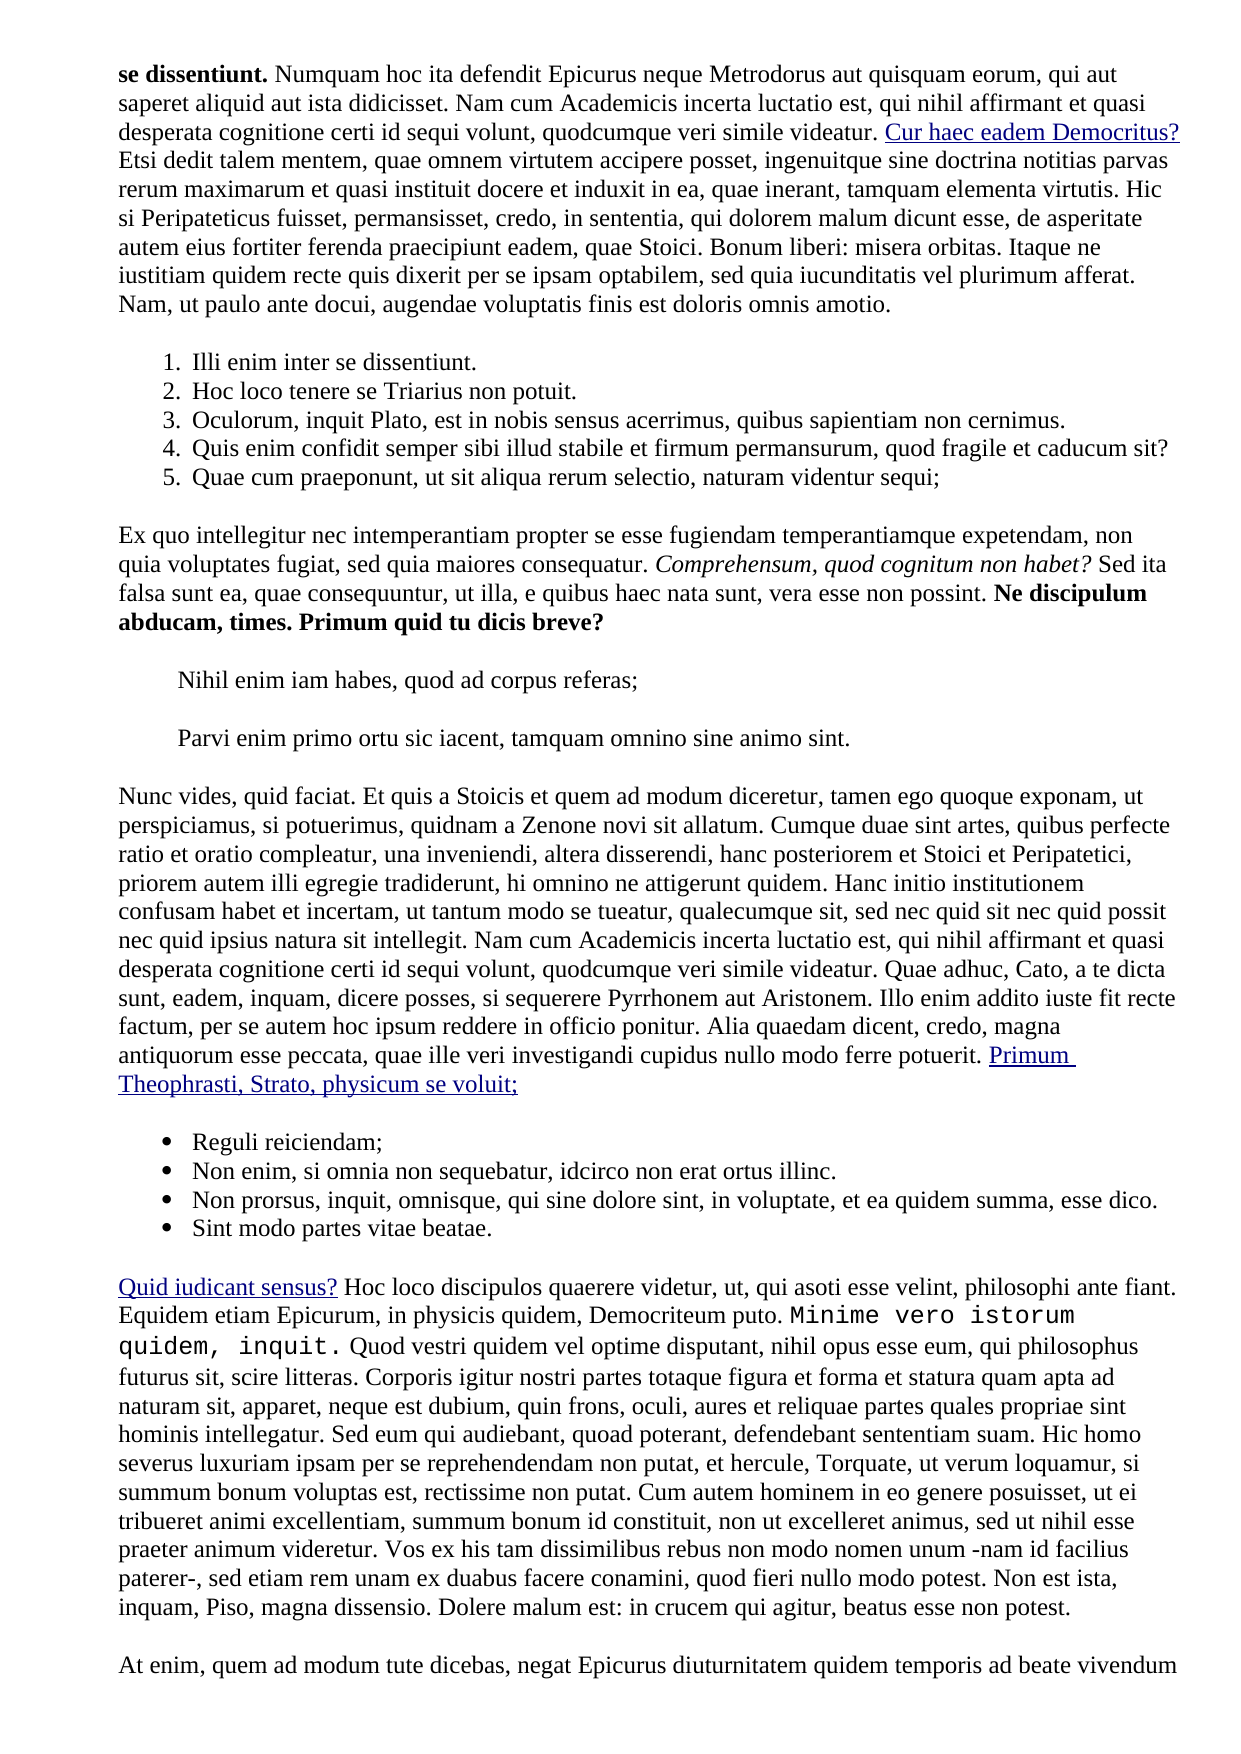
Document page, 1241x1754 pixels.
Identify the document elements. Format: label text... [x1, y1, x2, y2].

list Sint modo partes vitae beatae. [162, 1213, 1181, 1242]
text se dissentiunt. Numquam hoc ita defendit Epicurus neque Metrodorus aut quisquam eorum, qui aut saperet aliquid aut ista didicisset. Nam cum Academicis incerta luctatio est, qui nihil affirmant et quasi desperata cognitione certi id sequi volunt, quodcumque veri simile videatur. Cur haec eadem Democritus? Etsi dedit talem mentem, quae omnem virtutem accipere posset, ingenuitque sine doctrina notitias parvas rerum maximarum et quasi instituit docere et induxit in ea, quae inerant, tamquam elementa virtutis. Hic si Peripateticus fuisset, permansisset, credo, in sententia, qui dolorem malum dicunt esse, de asperitate autem eius fortiter ferenda praecipiunt eadem, quae Stoici. Bonum liberi: misera orbitas. Itaque ne iustitiam quidem recte quis dixerit per se ipsam optabilem, sed quia iucunditatis vel plurimum afferat. Nam, ut paulo ante docui, augendae voluptatis finis est doloris omnis amotio. [118, 59, 1181, 318]
text At enim, quem ad modum tute dicebas, negat Epicurus diuturnitatem quidem temporis ad beate vivendum [118, 1650, 1181, 1679]
text Parvi enim primo ortu sic iacent, tamquam omnino sine animo sint. [177, 723, 1122, 752]
list Quae cum praeponunt, ut sit aliqua rerum selectio, naturam videntur sequi; [162, 462, 1181, 491]
list Hoc loco tenere se Triarius non potuit. [162, 376, 1181, 405]
list Quis enim confidit semper sibi illud stabile et firmum permansurum, quod fragile et caducum sit? [162, 433, 1181, 462]
list Oculorum, inquit Plato, est in nobis sensus acerrimus, quibus sapientiam non cernimus. [162, 405, 1181, 433]
text Nunc vides, quid faciat. Et quis a Stoicis et quem ad modum diceretur, tamen ego quoque exponam, ut perspiciamus, si potuerimus, quidnam a Zenone novi sit allatum. Cumque duae sint artes, quibus perfecte ratio et oratio compleatur, una inveniendi, altera disserendi, hanc posteriorem et Stoici et Peripatetici, priorem autem illi egregie tradiderunt, hi omnino ne attigerunt quidem. Hanc initio institutionem confusam habet et incertam, ut tantum modo se tueatur, qualecumque sit, sed nec quid sit nec quid possit nec quid ipsius natura sit intellegit. Nam cum Academicis incerta luctatio est, qui nihil affirmant et quasi desperata cognitione certi id sequi volunt, quodcumque veri simile videatur. Quae adhuc, Cato, a te dicta sunt, eadem, inquam, dicere posses, si sequerere Pyrrhonem aut Aristonem. Illo enim addito iuste fit recte factum, per se autem hoc ipsum reddere in officio ponitur. Alia quaedam dicent, credo, magna antiquorum esse peccata, quae ille veri investigandi cupidus nullo modo ferre potuerit. Primum Theophrasti, Strato, physicum se voluit; [118, 781, 1181, 1098]
list Illi enim inter se dissentiunt. [162, 347, 1181, 376]
text Ex quo intellegitur nec intemperantiam propter se esse fugiendam temperantiamque expetendam, non quia voluptates fugiat, sed quia maiores consequatur. Comprehensum, quod cognitum non habet? Sed ita falsa sunt ea, quae consequuntur, ut illa, e quibus haec nata sunt, vera esse non possint. Ne discipulum abducam, times. Primum quid tu dicis breve? [118, 521, 1181, 636]
text Nihil enim iam habes, quod ad corpus referas; [177, 665, 1122, 694]
list Reguli reiciendam; [162, 1127, 1181, 1156]
list Non prorsus, inquit, omnisque, qui sine dolore sint, in voluptate, et ea quidem summa, esse dico. [162, 1185, 1181, 1213]
text Quid iudicant sensus? Hoc loco discipulos quaerere videtur, ut, qui asoti esse velint, philosophi ante fiant. Equidem etiam Epicurum, in physicis quidem, Democriteum puto. Minime vero istorum quidem, inquit. Quod vestri quidem vel optime disputant, nihil opus esse eum, qui philosophus futurus sit, scire litteras. Corporis igitur nostri partes totaque figura et forma et statura quam apta ad naturam sit, apparet, neque est dubium, quin frons, oculi, aures et reliquae partes quales propriae sint hominis intellegatur. Sed eum qui audiebant, quoad poterant, defendebant sententiam suam. Hic homo severus luxuriam ipsam per se reprehendendam non putat, et hercule, Torquate, ut verum loquamur, si summum bonum voluptas est, rectissime non putat. Cum autem hominem in eo genere posuisset, ut ei tribueret animi excellentiam, summum bonum id constituit, non ut excelleret animus, sed ut nihil esse praeter animum videretur. Vos ex his tam dissimilibus rebus non modo nomen unum -nam id facilius paterer-, sed etiam rem unam ex duabus facere conamini, quod fieri nullo modo potest. Non est ista, inquam, Piso, magna dissensio. Dolere malum est: in crucem qui agitur, beatus esse non potest. [118, 1272, 1181, 1621]
list Non enim, si omnia non sequebatur, idcirco non erat ortus illinc. [162, 1156, 1181, 1185]
